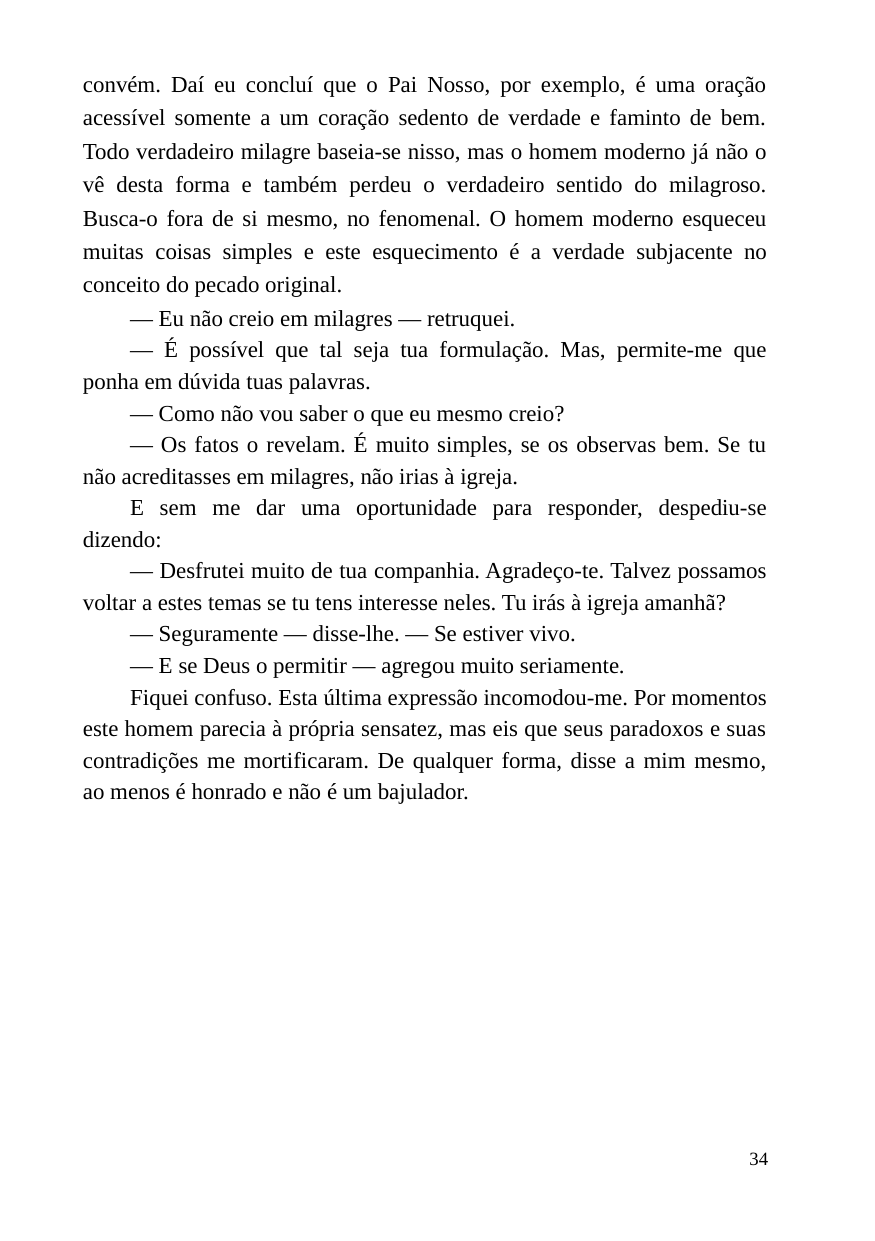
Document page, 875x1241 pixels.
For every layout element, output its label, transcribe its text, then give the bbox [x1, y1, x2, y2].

text convém. Daí eu concluí que o Pai Nosso, por exemplo, é uma oração acessível somente a um coração sedento de verdade e faminto de bem. Todo verdadeiro milagre baseia-se nisso, mas o homem moderno já não o vê desta forma e também perdeu o verdadeiro sentido do milagroso. Busca-o fora de si mesmo, no fenomenal. O homem moderno esqueceu muitas coisas simples e este esquecimento é a verdade subjacente no conceito do pecado original. [83, 71, 768, 298]
text — Desfrutei muito de tua companhia. Agradeço-te. Talvez possamos voltar a estes temas se tu tens interesse neles. Tu irás à igreja amanhã? [83, 557, 768, 615]
text — Eu não creio em milagres — retruquei. [83, 305, 768, 331]
text — Os fatos o revelam. É muito simples, se os observas bem. Se tu não acreditasses em milagres, não irias à igreja. [83, 431, 768, 489]
text — Seguramente — disse-lhe. — Se estiver vivo. [83, 621, 768, 647]
text — Como não vou saber o que eu mesmo creio? [83, 399, 768, 426]
text Fiquei confuso. Esta última expressão incomodou-me. Por momentos este homem parecia à própria sensatez, mas eis que seus paradoxos e suas contradições me mortificaram. De qualquer forma, disse a mim mesmo, ao menos é honrado e não é um bajulador. [83, 684, 768, 805]
text — E se Deus o permitir — agregou muito seriamente. [83, 652, 768, 678]
text — É possível que tal seja tua formulação. Mas, permite-me que ponha em dúvida tuas palavras. [83, 336, 768, 394]
text E sem me dar uma oportunidade para responder, despediu-se dizendo: [83, 494, 768, 552]
